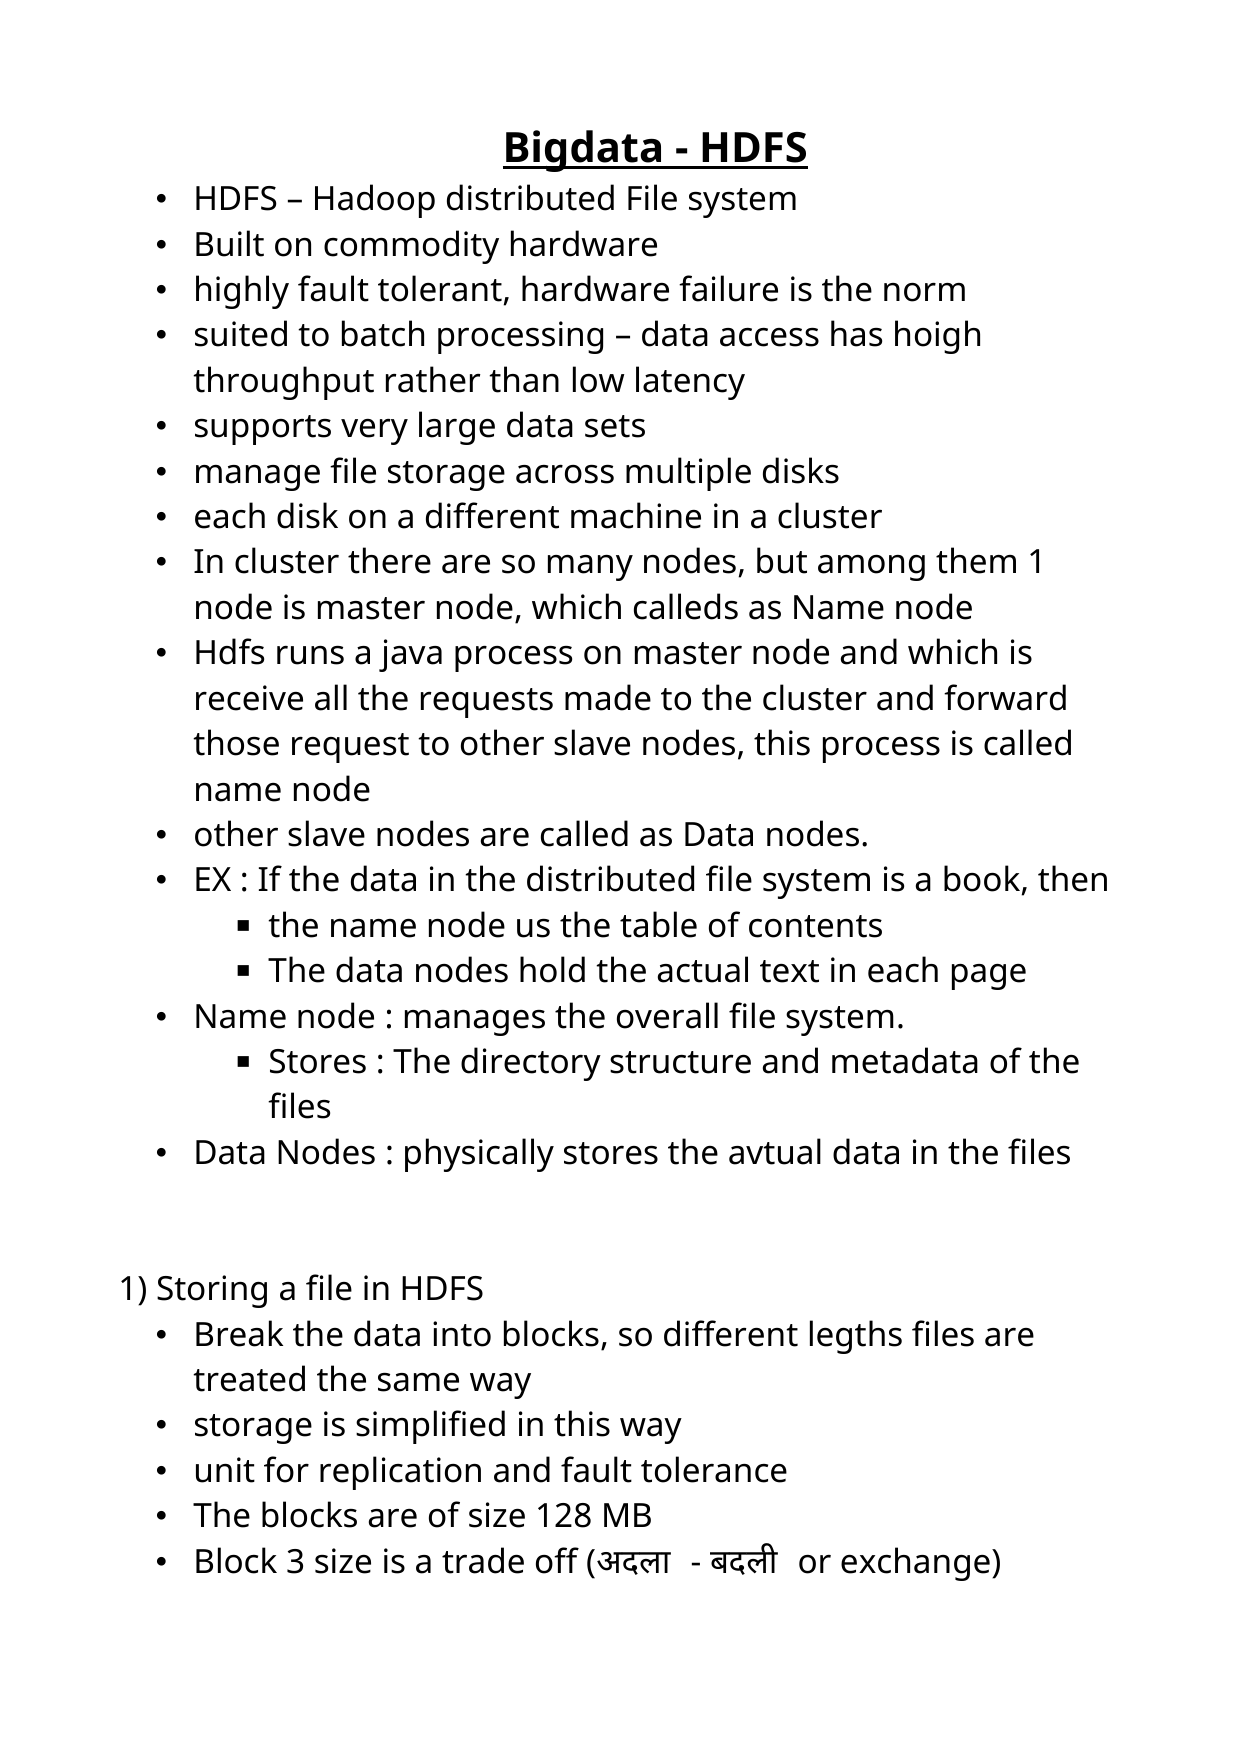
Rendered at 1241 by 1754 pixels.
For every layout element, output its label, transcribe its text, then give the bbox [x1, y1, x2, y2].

list HDFS – Hadoop distributed File system [156, 175, 1122, 220]
text 1) Storing a file in HDFS [118, 1265, 1122, 1310]
list manage file storage across multiple disks [156, 447, 1122, 493]
list In cluster there are so many nodes, but among them 1 node is master node, which calleds as Name node [156, 538, 1122, 629]
list The data nodes hold the actual text in each page [231, 947, 1122, 992]
list suited to batch processing – data access has hoigh throughput rather than low latency [156, 311, 1122, 402]
list Break the data into blocks, so different legths files are treated the same way [156, 1310, 1122, 1401]
list The blocks are of size 128 MB [156, 1492, 1122, 1537]
list unit for replication and fault tolerance [156, 1447, 1122, 1492]
list highly fault tolerant, hardware failure is the norm [156, 266, 1122, 311]
list storage is simplified in this way [156, 1401, 1122, 1447]
list EX : If the data in the distributed file system is a book, then [156, 856, 1122, 902]
list each disk on a different machine in a cluster [156, 493, 1122, 538]
list Name node : manages the overall file system. [156, 992, 1122, 1038]
list Built on commodity hardware [156, 220, 1122, 266]
list Data Nodes : physically stores the avtual data in the files [156, 1129, 1122, 1174]
list supports very large data sets [156, 402, 1122, 447]
list other slave nodes are called as Data nodes. [156, 811, 1122, 856]
list Hdfs runs a java process on master node and which is receive all the requests made to the cluster and forward those request to other slave nodes, this process is called name node [156, 629, 1122, 811]
list Block 3 size is a trade off (अदला - बदली or exchange) [156, 1537, 1122, 1583]
list Stores : The directory structure and metadata of the files [231, 1038, 1122, 1129]
list the name node us the table of contents [231, 902, 1122, 947]
list Bigdata - HDFS [156, 118, 1122, 175]
